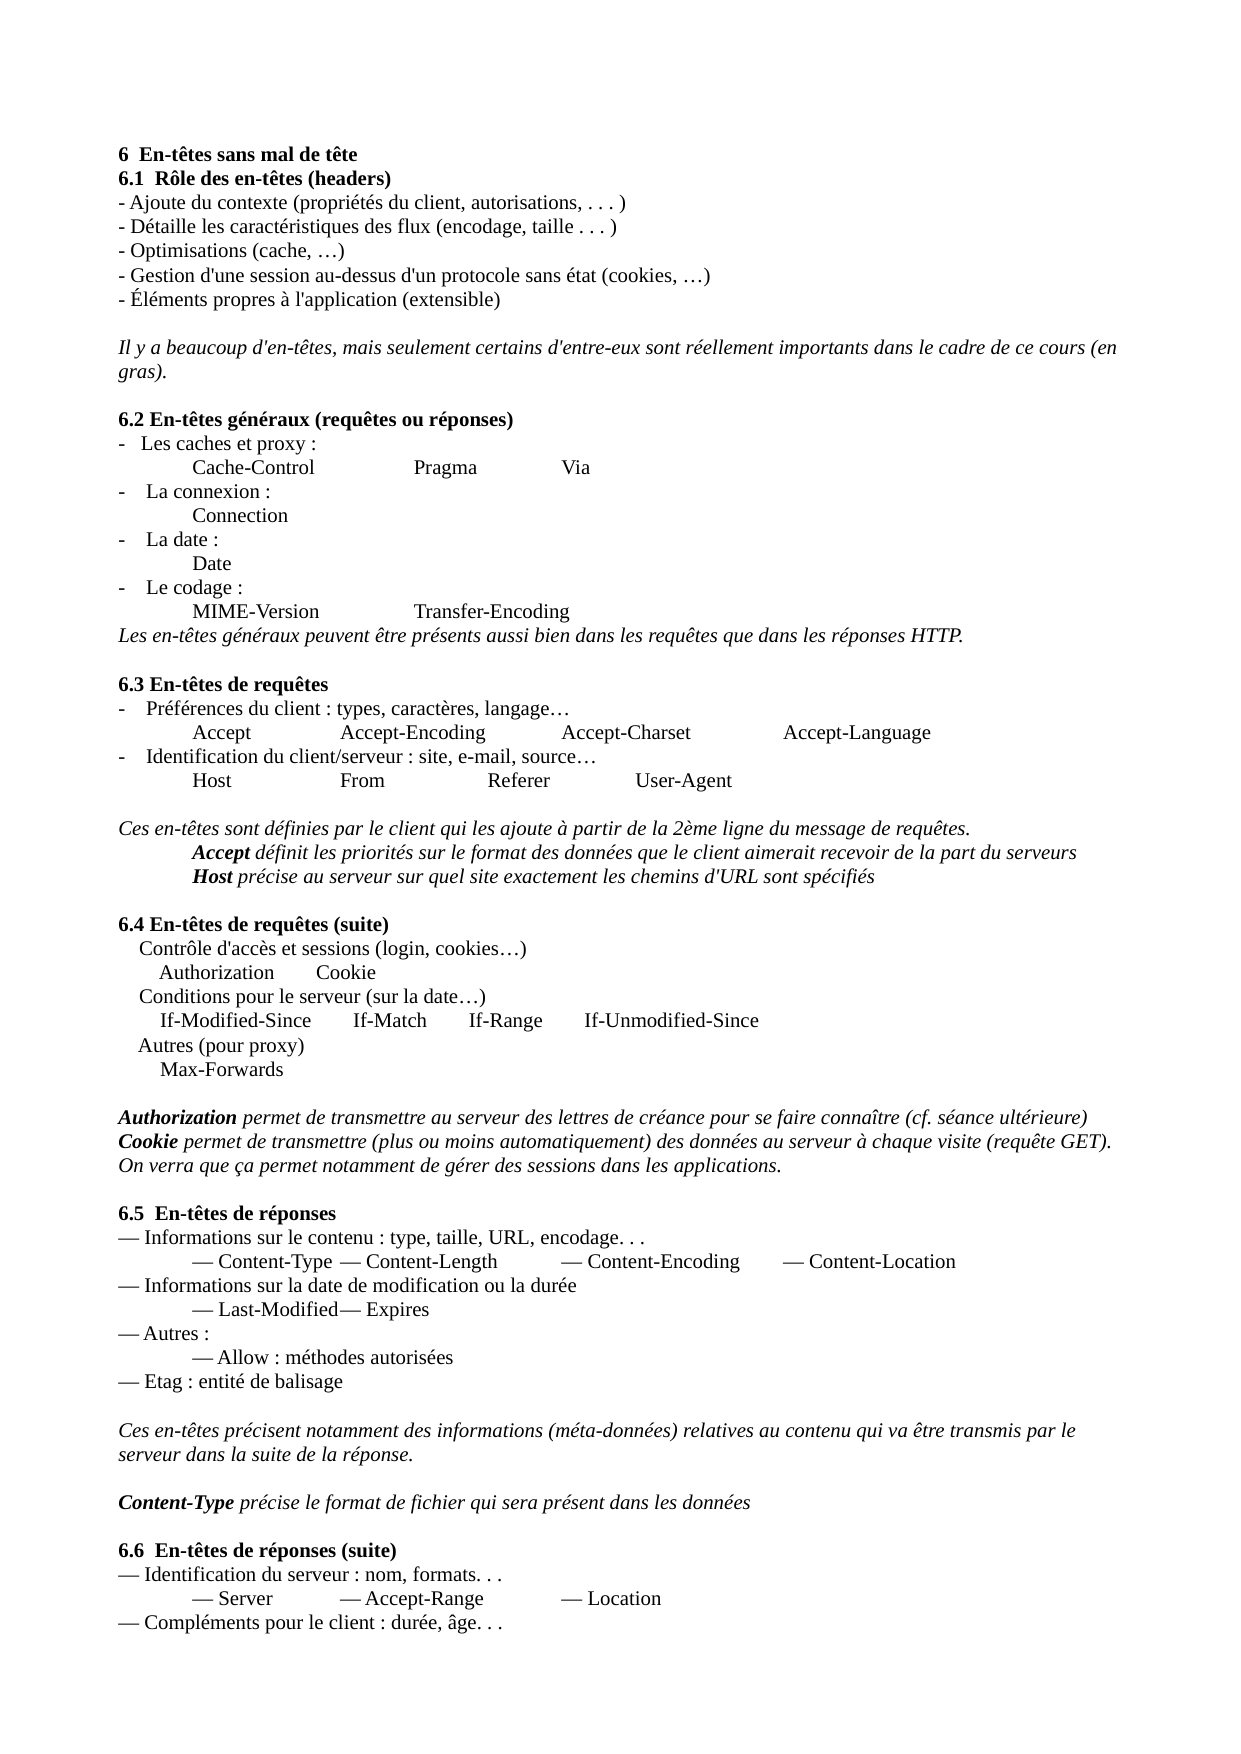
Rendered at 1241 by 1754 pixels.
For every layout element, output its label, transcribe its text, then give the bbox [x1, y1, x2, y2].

text Conditions pour le serveur (sur la date…) [118, 984, 1122, 1008]
text 6.4 En-têtes de requêtes (suite) [118, 912, 1122, 936]
text - La date : [118, 527, 1122, 551]
text — Server — Accept-Range — Location [118, 1586, 1122, 1610]
text 6.5 En-têtes de réponses [118, 1201, 1122, 1225]
text Contrôle d'accès et sessions (login, cookies…) [118, 936, 1122, 960]
text - Ajoute du contexte (propriétés du client, autorisations, . . . ) [118, 190, 1122, 214]
text - Préférences du client : types, caractères, langage… [118, 696, 1122, 720]
text Authorization permet de transmettre au serveur des lettres de créance pour se faire connaître (cf. séance ultérieure) [118, 1105, 1122, 1129]
text - La connexion : [118, 479, 1122, 503]
text — Content-Type — Content-Length — Content-Encoding — Content-Location [118, 1249, 1122, 1273]
text Cache-Control Pragma Via [118, 455, 1122, 479]
text - Les caches et proxy : [118, 431, 1122, 455]
text - Le codage : [118, 575, 1122, 599]
text 6 En-têtes sans mal de tête [118, 142, 1122, 166]
text Ces en-têtes précisent notamment des informations (méta-données) relatives au contenu qui va être transmis par le serveur dans la suite de la réponse. [118, 1417, 1122, 1466]
text Content-Type précise le format de fichier qui sera présent dans les données [118, 1490, 1122, 1514]
text Cookie permet de transmettre (plus ou moins automatiquement) des données au serveur à chaque visite (requête GET). On verra que ça permet notamment de gérer des sessions dans les applications. [118, 1129, 1122, 1177]
text Ces en-têtes sont définies par le client qui les ajoute à partir de la 2ème ligne du message de requêtes. [118, 816, 1122, 840]
text — Compléments pour le client : durée, âge. . . [118, 1610, 1122, 1634]
text 6.2 En-têtes généraux (requêtes ou réponses) [118, 407, 1122, 431]
text 6.3 En-têtes de requêtes [118, 672, 1122, 696]
text Max-Forwards [118, 1057, 1122, 1081]
text - Identification du client/serveur : site, e-mail, source… [118, 744, 1122, 768]
text - Gestion d'une session au-dessus d'un protocole sans état (cookies, …) [118, 262, 1122, 287]
text Host From Referer User-Agent [118, 768, 1122, 792]
text If-Modified-Since If-Match If-Range If-Unmodified-Since [118, 1008, 1122, 1032]
text — Last-Modified — Expires [118, 1297, 1122, 1321]
text — Etag : entité de balisage [118, 1369, 1122, 1393]
text Date [118, 551, 1122, 575]
text - Détaille les caractéristiques des flux (encodage, taille . . . ) [118, 214, 1122, 238]
text Les en-têtes généraux peuvent être présents aussi bien dans les requêtes que dans les réponses HTTP. [118, 623, 1122, 647]
text — Informations sur la date de modification ou la durée [118, 1273, 1122, 1297]
text Autres (pour proxy) [118, 1032, 1122, 1057]
text — Autres : [118, 1321, 1122, 1345]
text - Optimisations (cache, …) [118, 238, 1122, 262]
text - Éléments propres à l'application (extensible) [118, 287, 1122, 311]
text Host précise au serveur sur quel site exactement les chemins d'URL sont spécifiés [118, 864, 1122, 888]
text Authorization Cookie [118, 960, 1122, 984]
text Accept Accept-Encoding Accept-Charset Accept-Language [118, 720, 1122, 744]
text 6.6 En-têtes de réponses (suite) [118, 1538, 1122, 1562]
text Il y a beaucoup d'en-têtes, mais seulement certains d'entre-eux sont réellement importants dans le cadre de ce cours (en gras). [118, 335, 1122, 383]
text Connection [118, 503, 1122, 527]
text — Informations sur le contenu : type, taille, URL, encodage. . . [118, 1225, 1122, 1249]
text — Identification du serveur : nom, formats. . . [118, 1562, 1122, 1586]
text — Allow : méthodes autorisées [118, 1345, 1122, 1369]
text 6.1 Rôle des en-têtes (headers) [118, 166, 1122, 190]
text Accept définit les priorités sur le format des données que le client aimerait recevoir de la part du serveurs [118, 840, 1122, 864]
text MIME-Version Transfer-Encoding [118, 599, 1122, 623]
